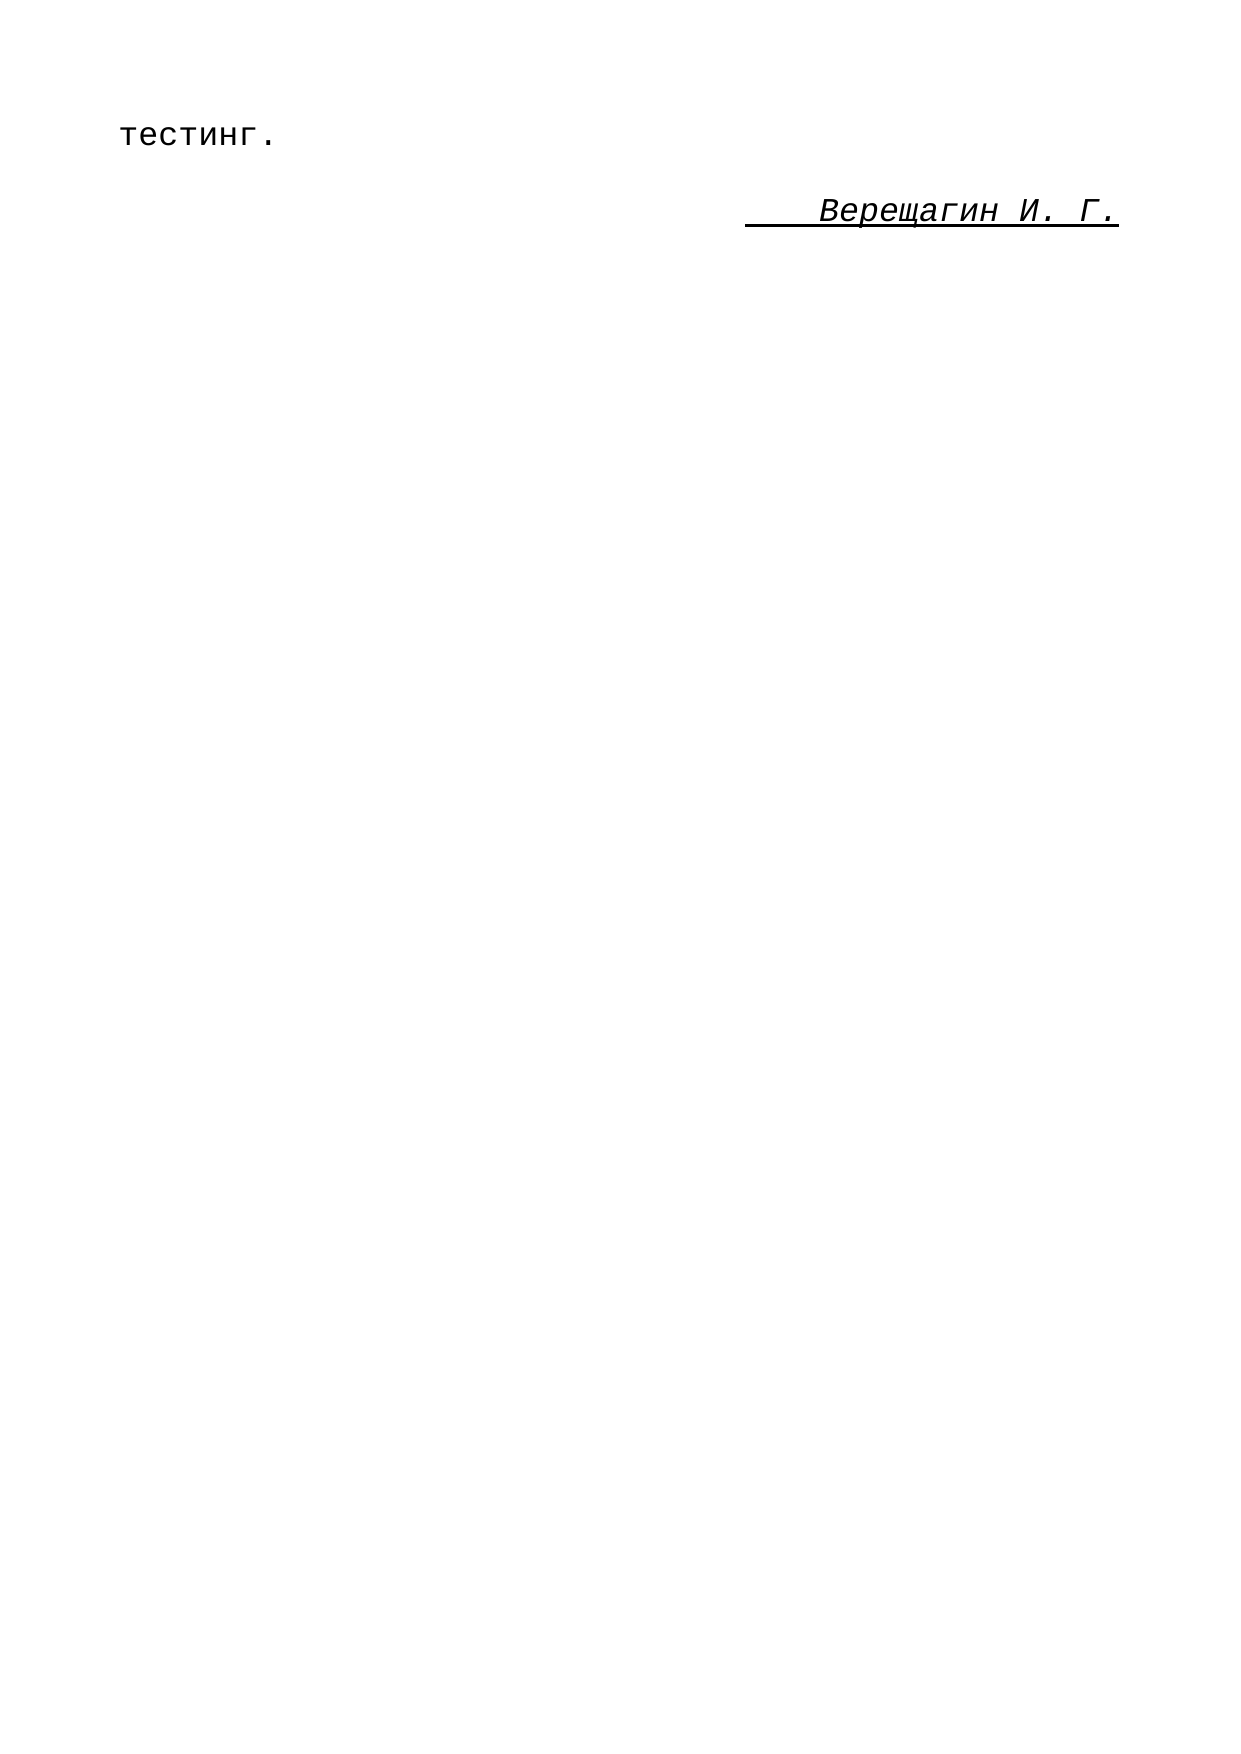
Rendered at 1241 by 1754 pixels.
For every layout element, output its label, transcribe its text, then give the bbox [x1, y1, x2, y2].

text тестинг. [118, 118, 1122, 156]
text Верещагин И. Г. [118, 194, 1122, 232]
